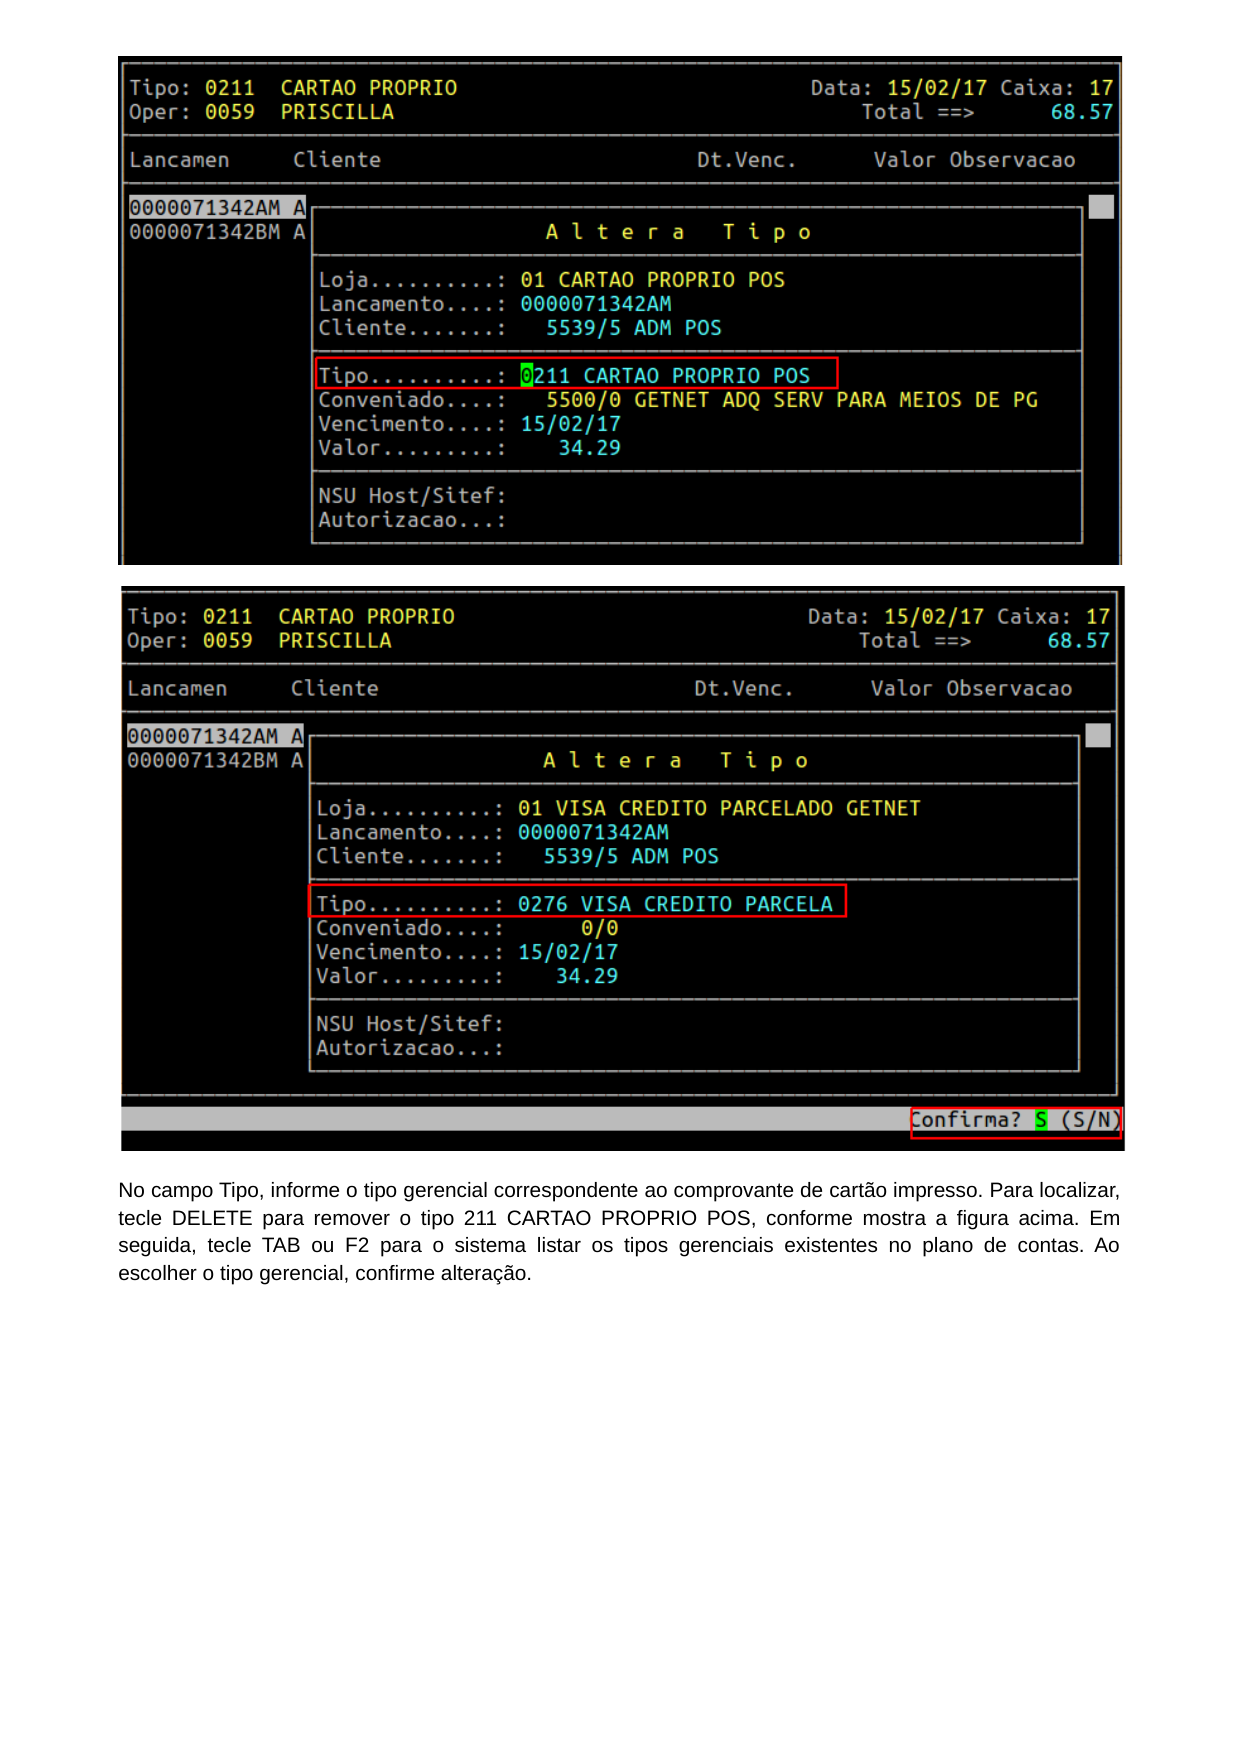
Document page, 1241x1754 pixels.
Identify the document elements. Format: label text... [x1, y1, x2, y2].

picture [121, 586, 1126, 1151]
picture [118, 56, 1123, 565]
text No campo Tipo, informe o tipo gerencial correspondente ao comprovante de cartão impresso. Para localizar, tecle DELETE para remover o tipo 211 CARTAO PROPRIO POS, conforme mostra a figura acima. Em seguida, tecle TAB ou F2 para o sistema listar os tipos gerenciais existentes no plano de contas. Ao escolher o tipo gerencial, confirme alteração. [118, 1178, 1122, 1284]
